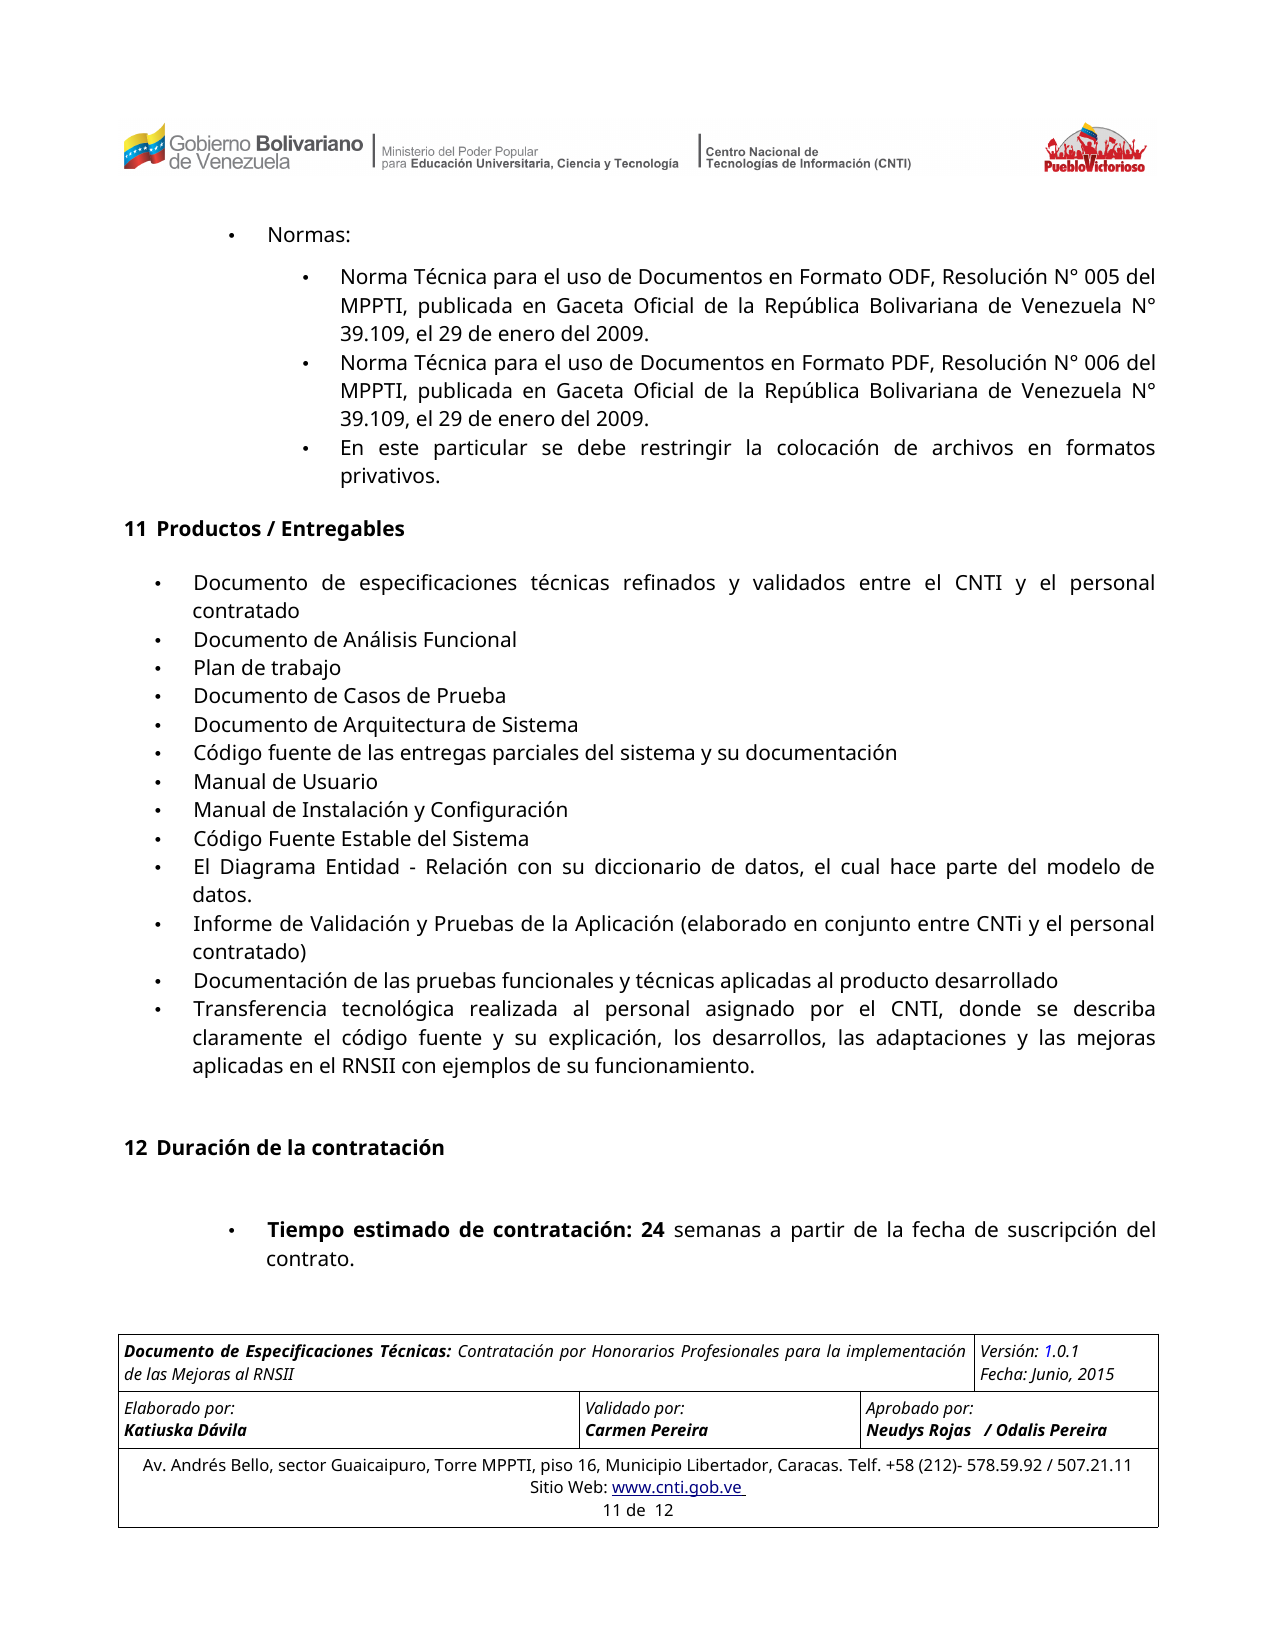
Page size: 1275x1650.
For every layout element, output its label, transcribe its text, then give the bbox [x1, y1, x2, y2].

list Documento de Casos de Prueba [154, 682, 1157, 710]
list Plan de trabajo [154, 653, 1157, 682]
list Manual de Instalación y Configuración [154, 795, 1157, 824]
list Documentación de las pruebas funcionales y técnicas aplicadas al producto desarrollado [154, 966, 1157, 994]
list El Diagrama Entidad - Relación con su diccionario de datos, el cual hace parte del modelo de datos. [154, 852, 1157, 909]
list Norma Técnica para el uso de Documentos en Formato PDF, Resolución N° 006 del MPPTI, publicada en Gaceta Oficial de la República Bolivariana de Venezuela N° 39.109, el 29 de enero del 2009. [302, 348, 1157, 433]
list Informe de Validación y Pruebas de la Aplicación (elaborado en conjunto entre CNTi y el personal contratado) [154, 909, 1157, 966]
list Documento de Análisis Funcional [154, 625, 1157, 653]
picture [118, 118, 1157, 176]
list Norma Técnica para el uso de Documentos en Formato ODF, Resolución N° 005 del MPPTI, publicada en Gaceta Oficial de la República Bolivariana de Venezuela N° 39.109, el 29 de enero del 2009. [302, 262, 1157, 348]
list Documento de especificaciones técnicas refinados y validados entre el CNTI y el personal contratado [154, 568, 1157, 625]
list Transferencia tecnológica realizada al personal asignado por el CNTI, donde se describa claramente el código fuente y su explicación, los desarrollos, las adaptaciones y las mejoras aplicadas en el RNSII con ejemplos de su funcionamiento. [154, 994, 1157, 1080]
list Código Fuente Estable del Sistema [154, 824, 1157, 852]
list Manual de Usuario [154, 767, 1157, 795]
subtitle Duración de la contratación [118, 1133, 1157, 1162]
subtitle Productos / Entregables [118, 514, 1157, 543]
list En este particular se debe restringir la colocación de archivos en formatos privativos. [302, 433, 1157, 490]
list Tiempo estimado de contratación: 24 semanas a partir de la fecha de suscripción del contrato. [228, 1215, 1157, 1272]
list Documento de Arquitectura de Sistema [154, 710, 1157, 738]
list Código fuente de las entregas parciales del sistema y su documentación [154, 738, 1157, 767]
subtitle Normas: [228, 220, 1157, 248]
